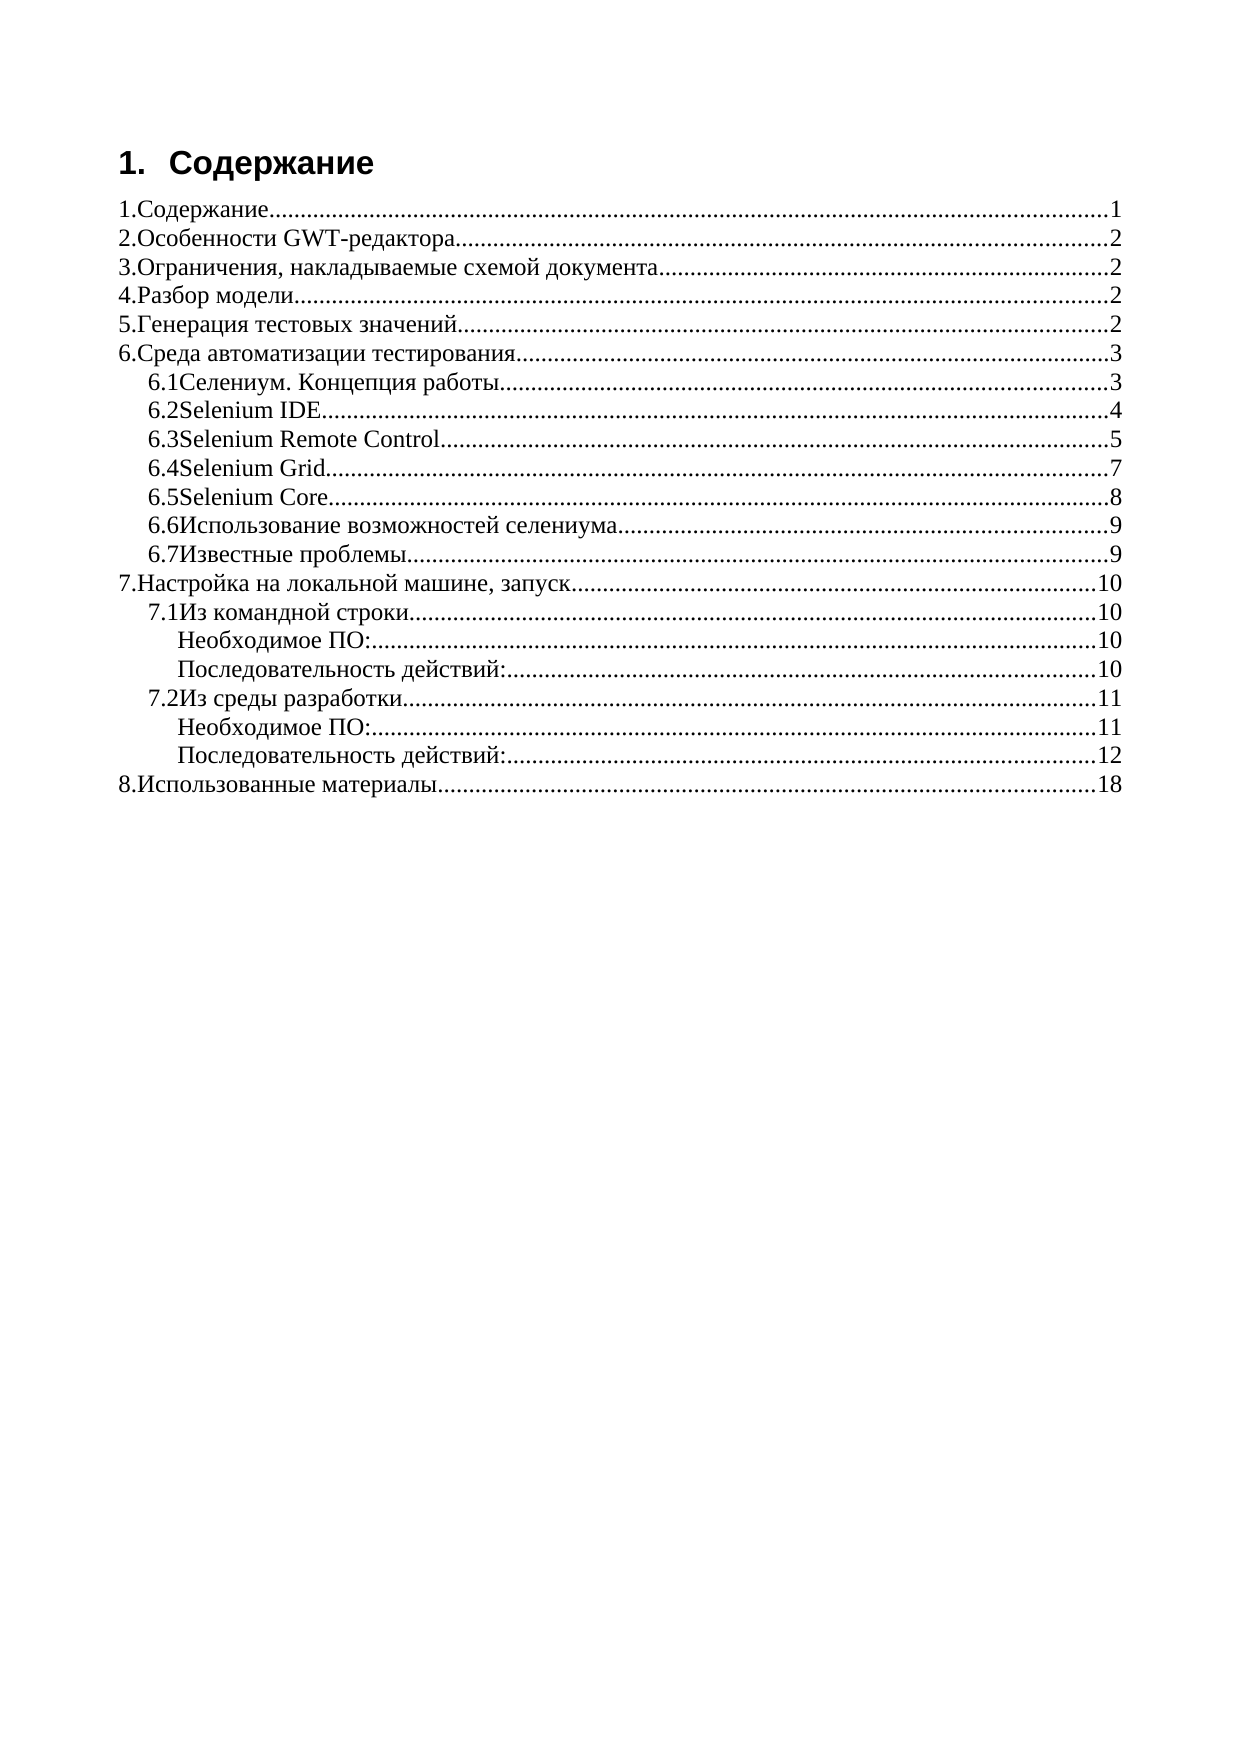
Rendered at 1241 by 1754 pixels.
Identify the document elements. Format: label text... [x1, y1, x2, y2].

text Последовательность действий: 10 [177, 607, 1122, 636]
text 6.4Selenium Grid 7 [148, 406, 1122, 434]
text Необходимое ПО: 11 [177, 664, 1122, 693]
text 3.Ограничения, накладываемые схемой документа 2 [118, 204, 1122, 233]
text 2.Особенности GWT-редактора 2 [118, 176, 1122, 204]
subtitle Содержание [118, 118, 1122, 147]
text 7.1Из командной строки 10 [148, 549, 1122, 578]
text 6.1Селениум. Концепция работы. 3 [148, 319, 1122, 348]
text 6.6Использование возможностей селениума 9 [148, 463, 1122, 492]
text Последовательность действий: 12 [177, 693, 1122, 722]
text 8.Использованные материалы 18 [118, 722, 1122, 751]
text 4.Разбор модели 2 [118, 233, 1122, 262]
text 1.Содержание 1 [118, 147, 1122, 176]
text 6.Среда автоматизации тестирования 3 [118, 291, 1122, 319]
text 6.2Selenium IDE 4 [148, 348, 1122, 377]
text 7.Настройка на локальной машине, запуск 10 [118, 521, 1122, 549]
text 7.2Из среды разработки 11 [148, 636, 1122, 664]
text Необходимоe ПО: 10 [177, 578, 1122, 607]
text 6.7Известные проблемы 9 [148, 492, 1122, 521]
text 6.5Selenium Core 8 [148, 434, 1122, 463]
text 5.Генерация тестовых значений 2 [118, 262, 1122, 291]
text 6.3Selenium Remote Control 5 [148, 377, 1122, 406]
